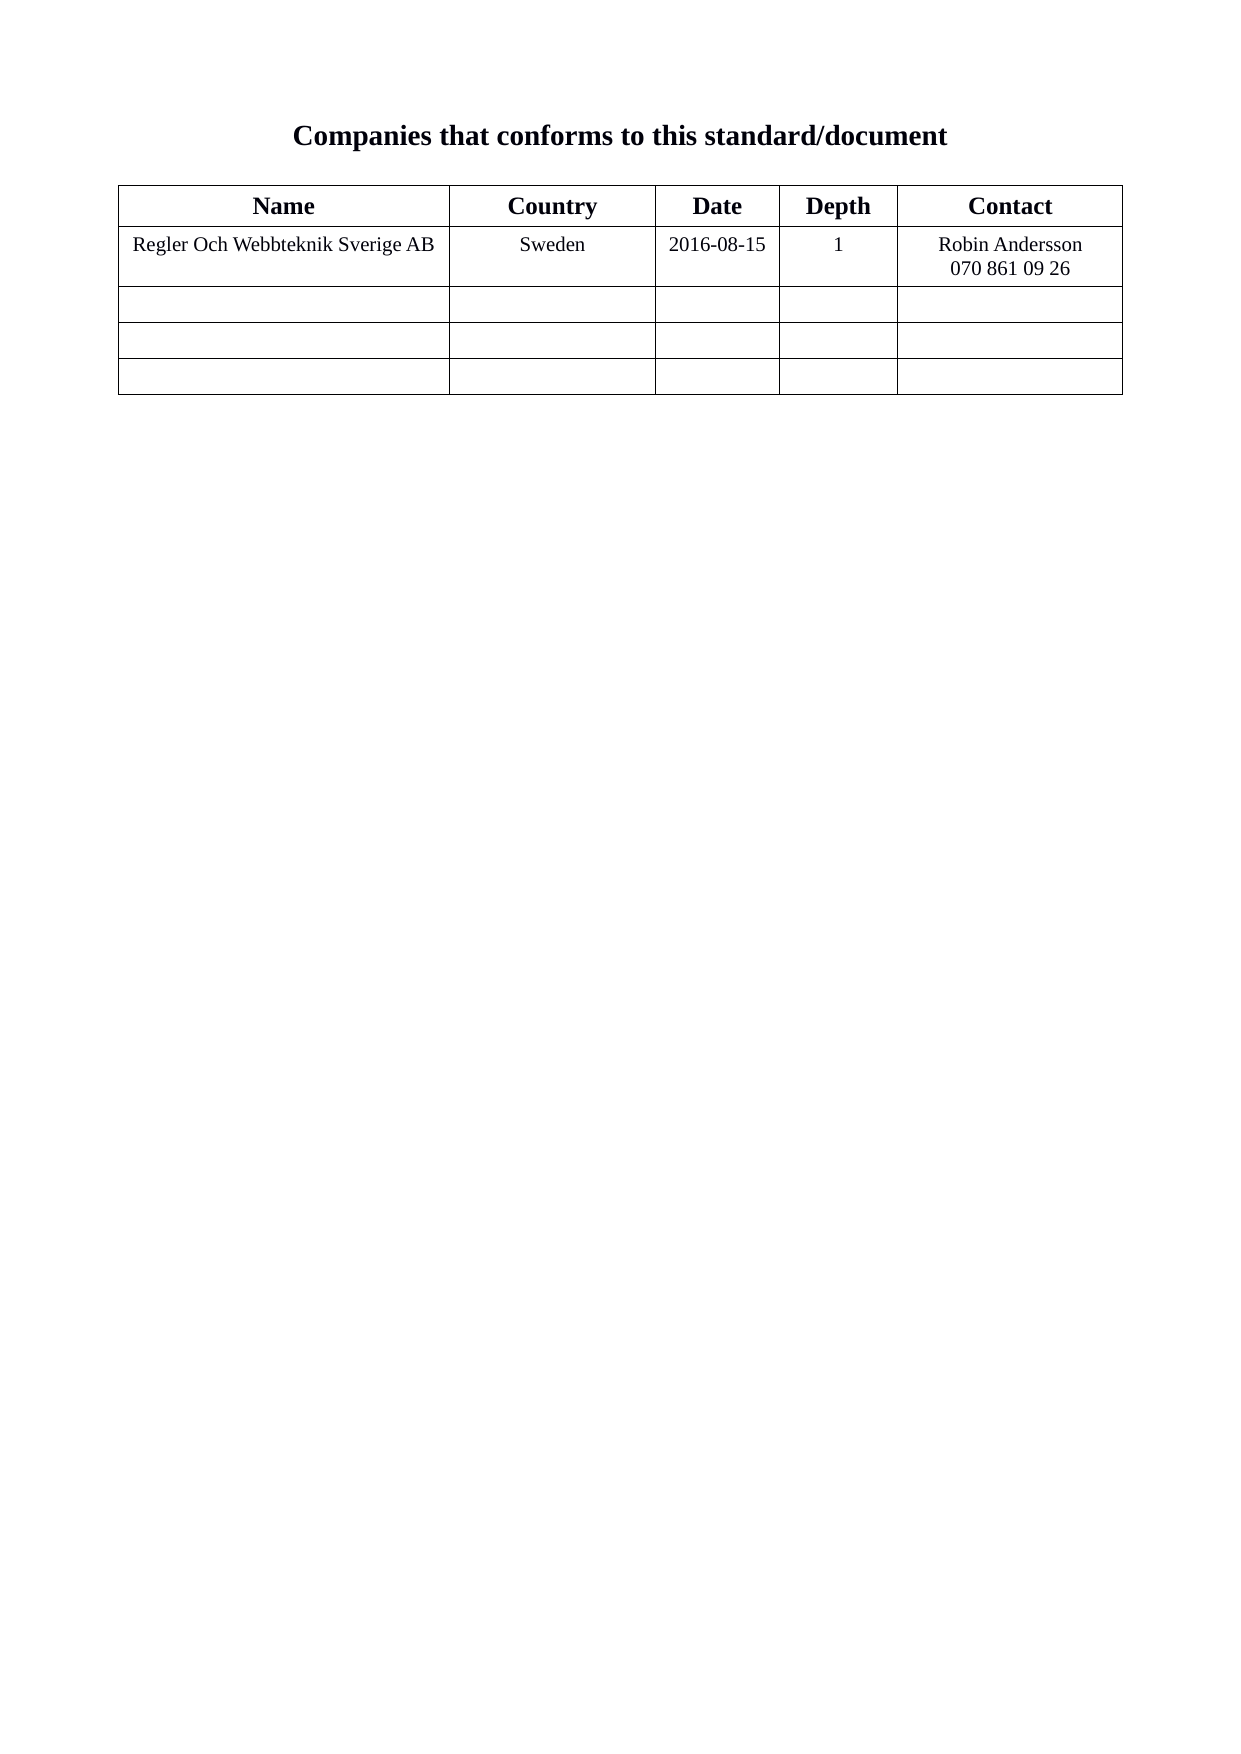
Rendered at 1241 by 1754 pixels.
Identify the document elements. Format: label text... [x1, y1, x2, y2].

table_header Country [450, 186, 655, 226]
table_cell [898, 359, 1122, 394]
table_cell [656, 359, 779, 394]
table_cell [119, 323, 449, 358]
text Companies that conforms to this standard/document [118, 118, 1122, 152]
table_cell [119, 359, 449, 394]
table_cell [780, 287, 897, 322]
table_cell [119, 287, 449, 322]
table_cell [656, 287, 779, 322]
table_cell Robin Andersson 070 861 09 26 [898, 227, 1122, 286]
table_header Name [119, 186, 449, 226]
table_cell Sweden [450, 227, 655, 286]
table_cell 1 [780, 227, 897, 286]
table_cell Regler Och Webbteknik Sverige AB [119, 227, 449, 286]
table_cell [450, 359, 655, 394]
table_cell [450, 323, 655, 358]
table_cell [780, 323, 897, 358]
table_cell [898, 287, 1122, 322]
table_cell [656, 323, 779, 358]
table_cell [450, 287, 655, 322]
table_cell [898, 323, 1122, 358]
table_cell 2016-08-15 [656, 227, 779, 286]
table_header Contact [898, 186, 1122, 226]
table_header Depth [780, 186, 897, 226]
table_cell [780, 359, 897, 394]
table_header Date [656, 186, 779, 226]
